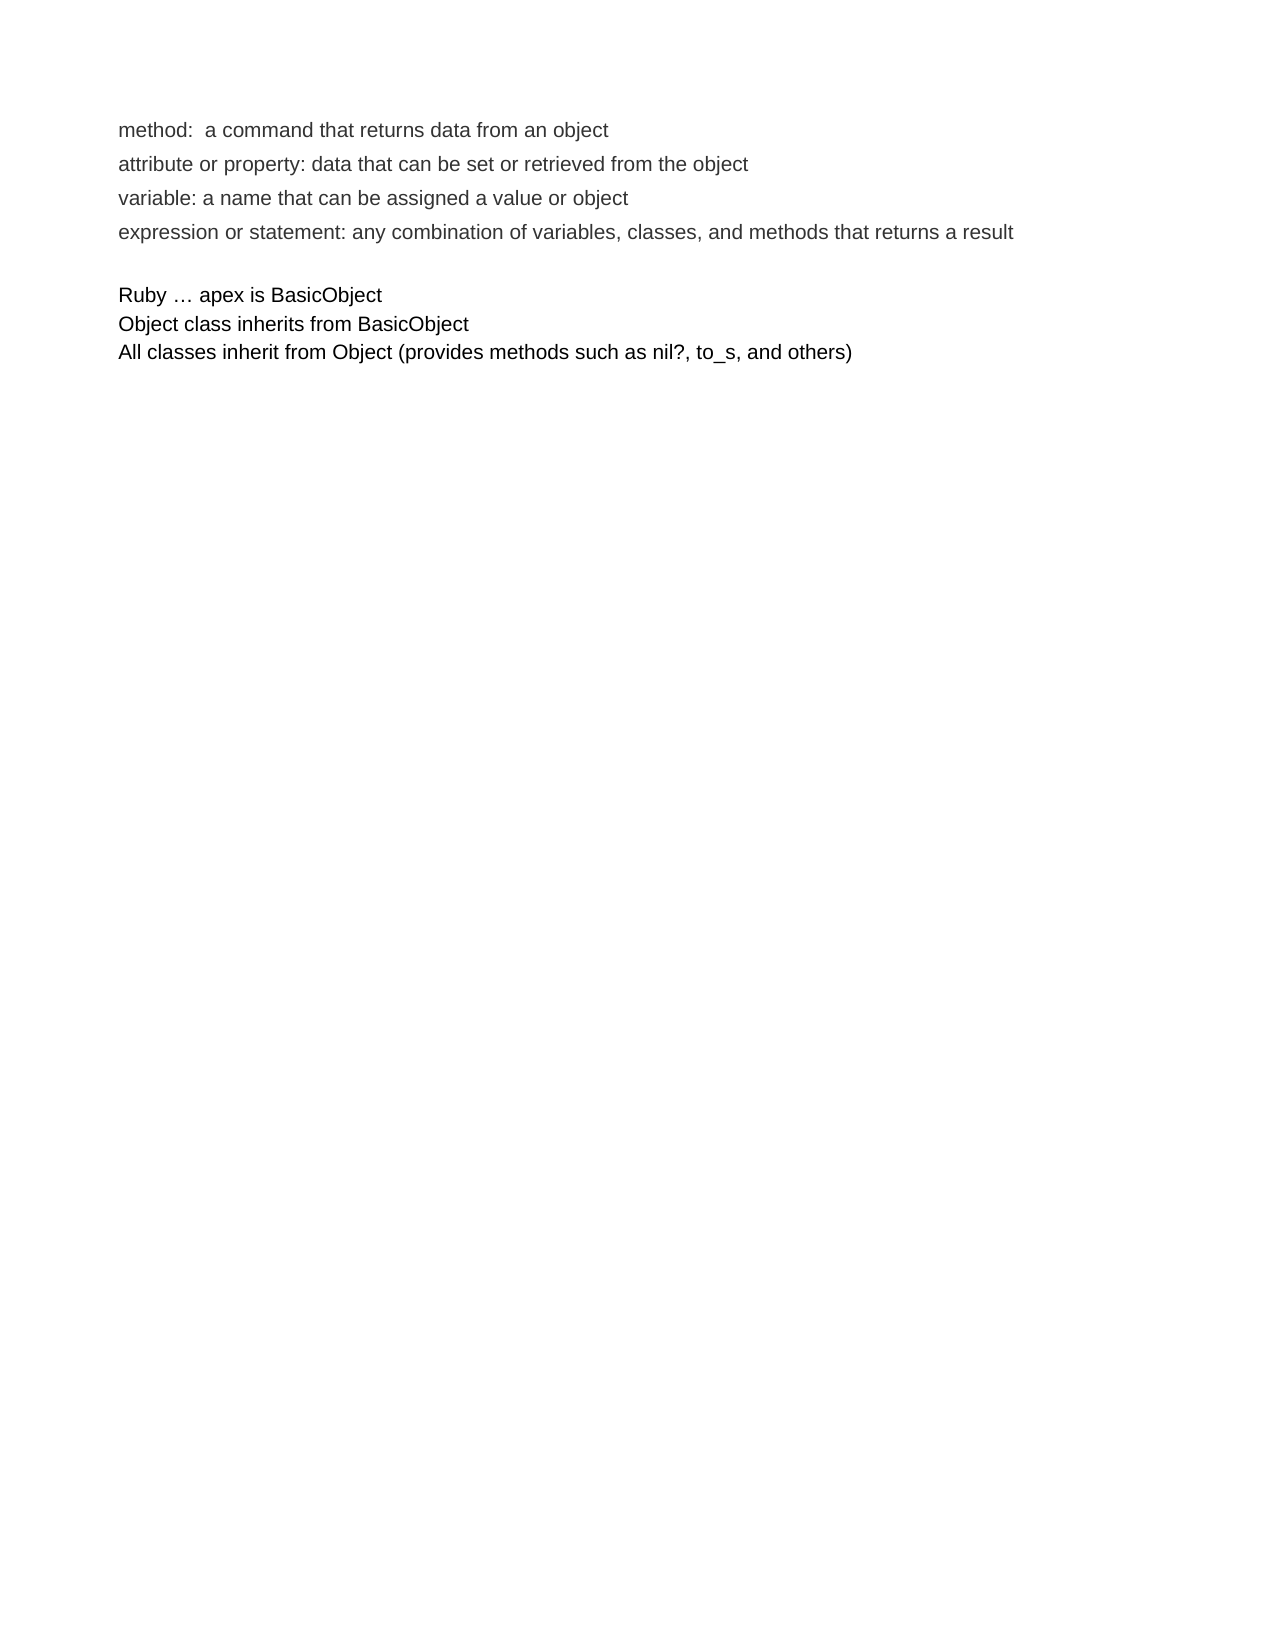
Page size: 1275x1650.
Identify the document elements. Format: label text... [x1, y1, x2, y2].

subtitle method: a command that returns data from an object [118, 118, 1215, 142]
text All classes inherit from Object (provides methods such as nil?, to_s, and others) [118, 340, 1215, 364]
text Ruby … apex is BasicObject [118, 254, 1215, 307]
subtitle attribute or property: data that can be set or retrieved from the object [118, 152, 1215, 176]
subtitle expression or statement: any combination of variables, classes, and methods that returns a result [118, 220, 1215, 244]
text Object class inherits from BasicObject [118, 311, 1215, 335]
subtitle variable: a name that can be assigned a value or object [118, 186, 1215, 210]
